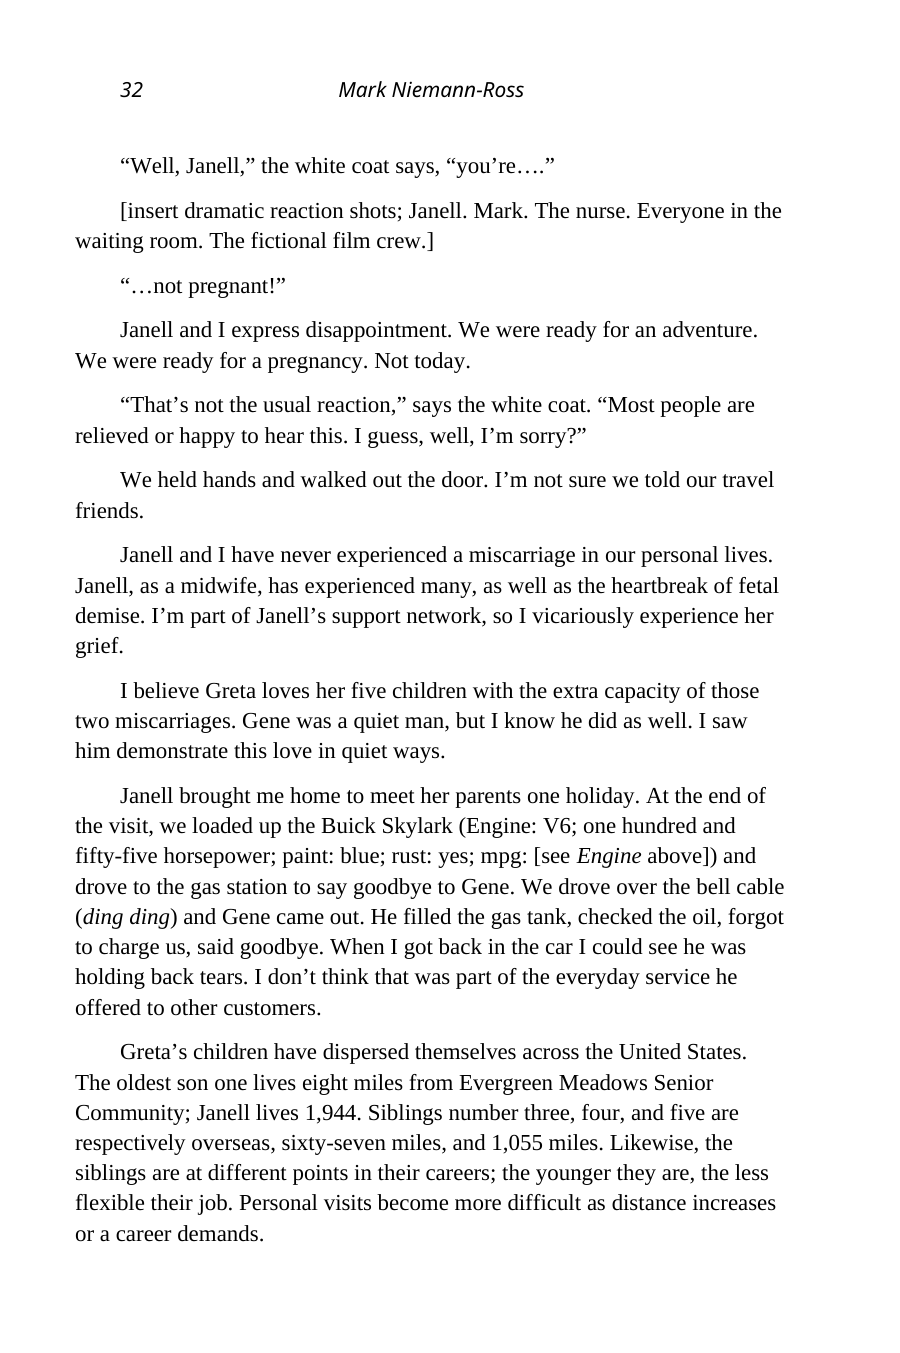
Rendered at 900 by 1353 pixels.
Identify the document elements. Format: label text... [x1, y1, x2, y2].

text [insert dramatic reaction shots; Janell. Mark. The nurse. Everyone in the waiting room. The fictional film crew.] [75, 197, 787, 253]
text “That’s not the usual reaction,” says the white coat. “Most people are relieved or happy to hear this. I guess, well, I’m sorry?” [75, 392, 787, 448]
text Janell and I have never experienced a miscarriage in our personal lives. Janell, as a midwife, has experienced many, as well as the heartbreak of fetal demise. I’m part of Janell’s support network, so I vicariously experience her grief. [75, 542, 787, 658]
text Greta’s children have dispersed themselves across the United States. The oldest son one lives eight miles from Evergreen Meadows Senior Community; Janell lives 1,944. Siblings number three, four, and five are respectively overseas, sixty-seven miles, and 1,055 miles. Likewise, the siblings are at different points in their careers; the younger they are, the less flexible their job. Personal visits become more difficult as distance increases or a career demands. [75, 1038, 787, 1246]
text “Well, Janell,” the white coat says, “you’re….” [75, 152, 787, 178]
text Janell and I express disappointment. We were ready for an adventure. We were ready for a pregnancy. Not today. [75, 317, 787, 373]
text Janell brought me home to meet her parents one holiday. At the end of the visit, we loaded up the Buick Skylark (Engine: V6; one hundred and fifty-five horsepower; paint: blue; rust: yes; mpg: [see Engine above]) and drove to the gas station to say goodbye to Gene. We drove over the bell cable (ding ding) and Gene came out. He filled the gas tank, checked the oil, forgot to charge us, said goodbye. When I got back in the car I could see he was holding back tears. I don’t think that was part of the everyday service he offered to other customers. [75, 782, 787, 1020]
text I believe Greta loves her five children with the extra capacity of those two miscarriages. Gene was a quiet man, but I know he did as well. I saw him demonstrate this love in quiet ways. [75, 677, 787, 764]
text We held hands and walked out the door. I’m not sure we told our travel friends. [75, 467, 787, 523]
text “…not pregnant!” [75, 272, 787, 298]
